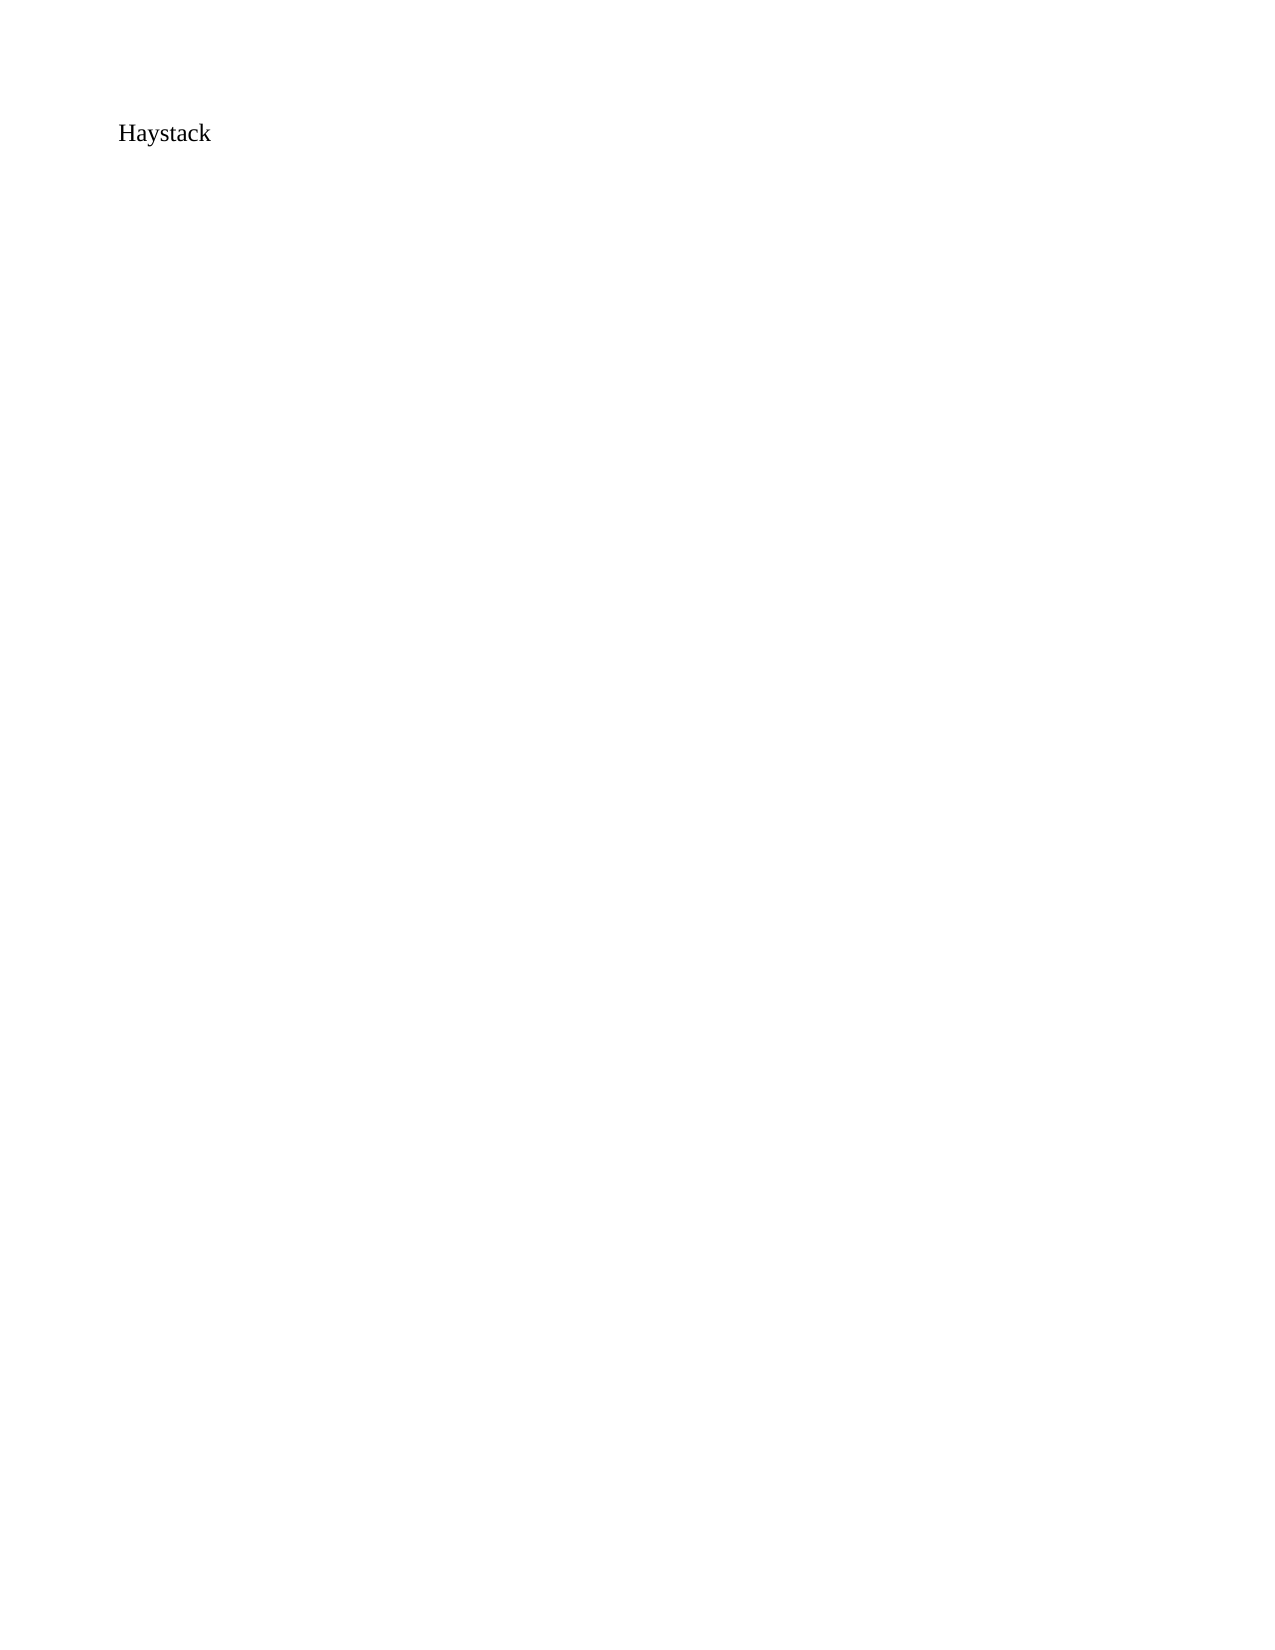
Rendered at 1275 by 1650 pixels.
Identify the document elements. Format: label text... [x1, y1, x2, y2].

text Haystack [118, 118, 1157, 147]
